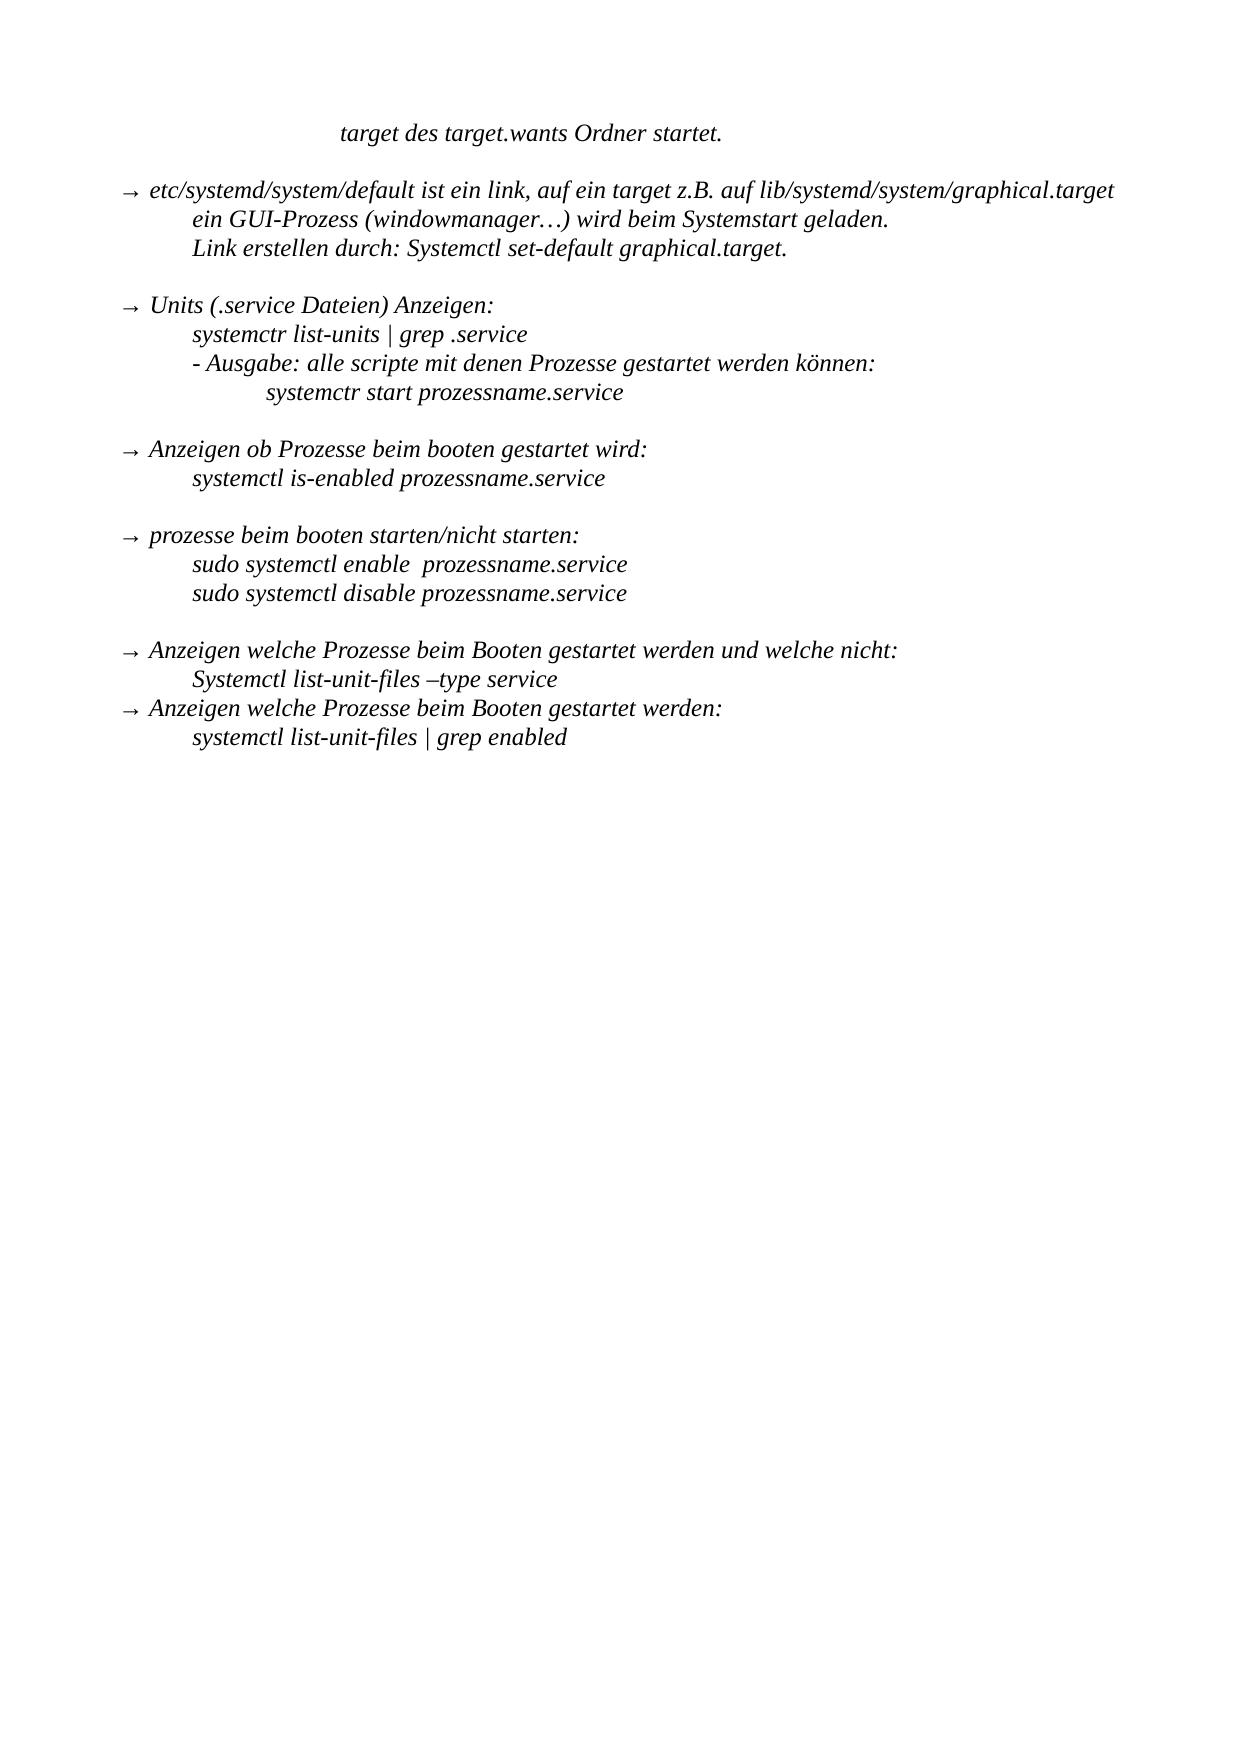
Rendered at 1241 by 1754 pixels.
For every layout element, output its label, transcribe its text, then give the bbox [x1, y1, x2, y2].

text → Anzeigen welche Prozesse beim Booten gestartet werden und welche nicht: [118, 636, 1122, 664]
text Systemctl list-unit-files –type service [118, 664, 1122, 693]
text - Ausgabe: alle scripte mit denen Prozesse gestartet werden können: [118, 348, 1122, 377]
text → Anzeigen welche Prozesse beim Booten gestartet werden: [118, 693, 1122, 722]
text → etc/systemd/system/default ist ein link, auf ein target z.B. auf lib/systemd/system/graphical.target [118, 176, 1122, 204]
text systemctr list-units | grep .service [118, 319, 1122, 348]
text → Anzeigen ob Prozesse beim booten gestartet wird: [118, 434, 1122, 463]
text sudo systemctl enable prozessname.service [118, 549, 1122, 578]
text sudo systemctl disable prozessname.service [118, 578, 1122, 607]
text systemctl list-unit-files | grep enabled [118, 722, 1122, 751]
text target des target.wants Ordner startet. [118, 118, 1122, 147]
text systemctl is-enabled prozessname.service [118, 463, 1122, 492]
text → prozesse beim booten starten/nicht starten: [118, 521, 1122, 549]
text systemctr start prozessname.service [118, 377, 1122, 406]
text ein GUI-Prozess (windowmanager…) wird beim Systemstart geladen. [118, 204, 1122, 233]
text → Units (.service Dateien) Anzeigen: [118, 291, 1122, 319]
text Link erstellen durch: Systemctl set-default graphical.target. [118, 233, 1122, 262]
